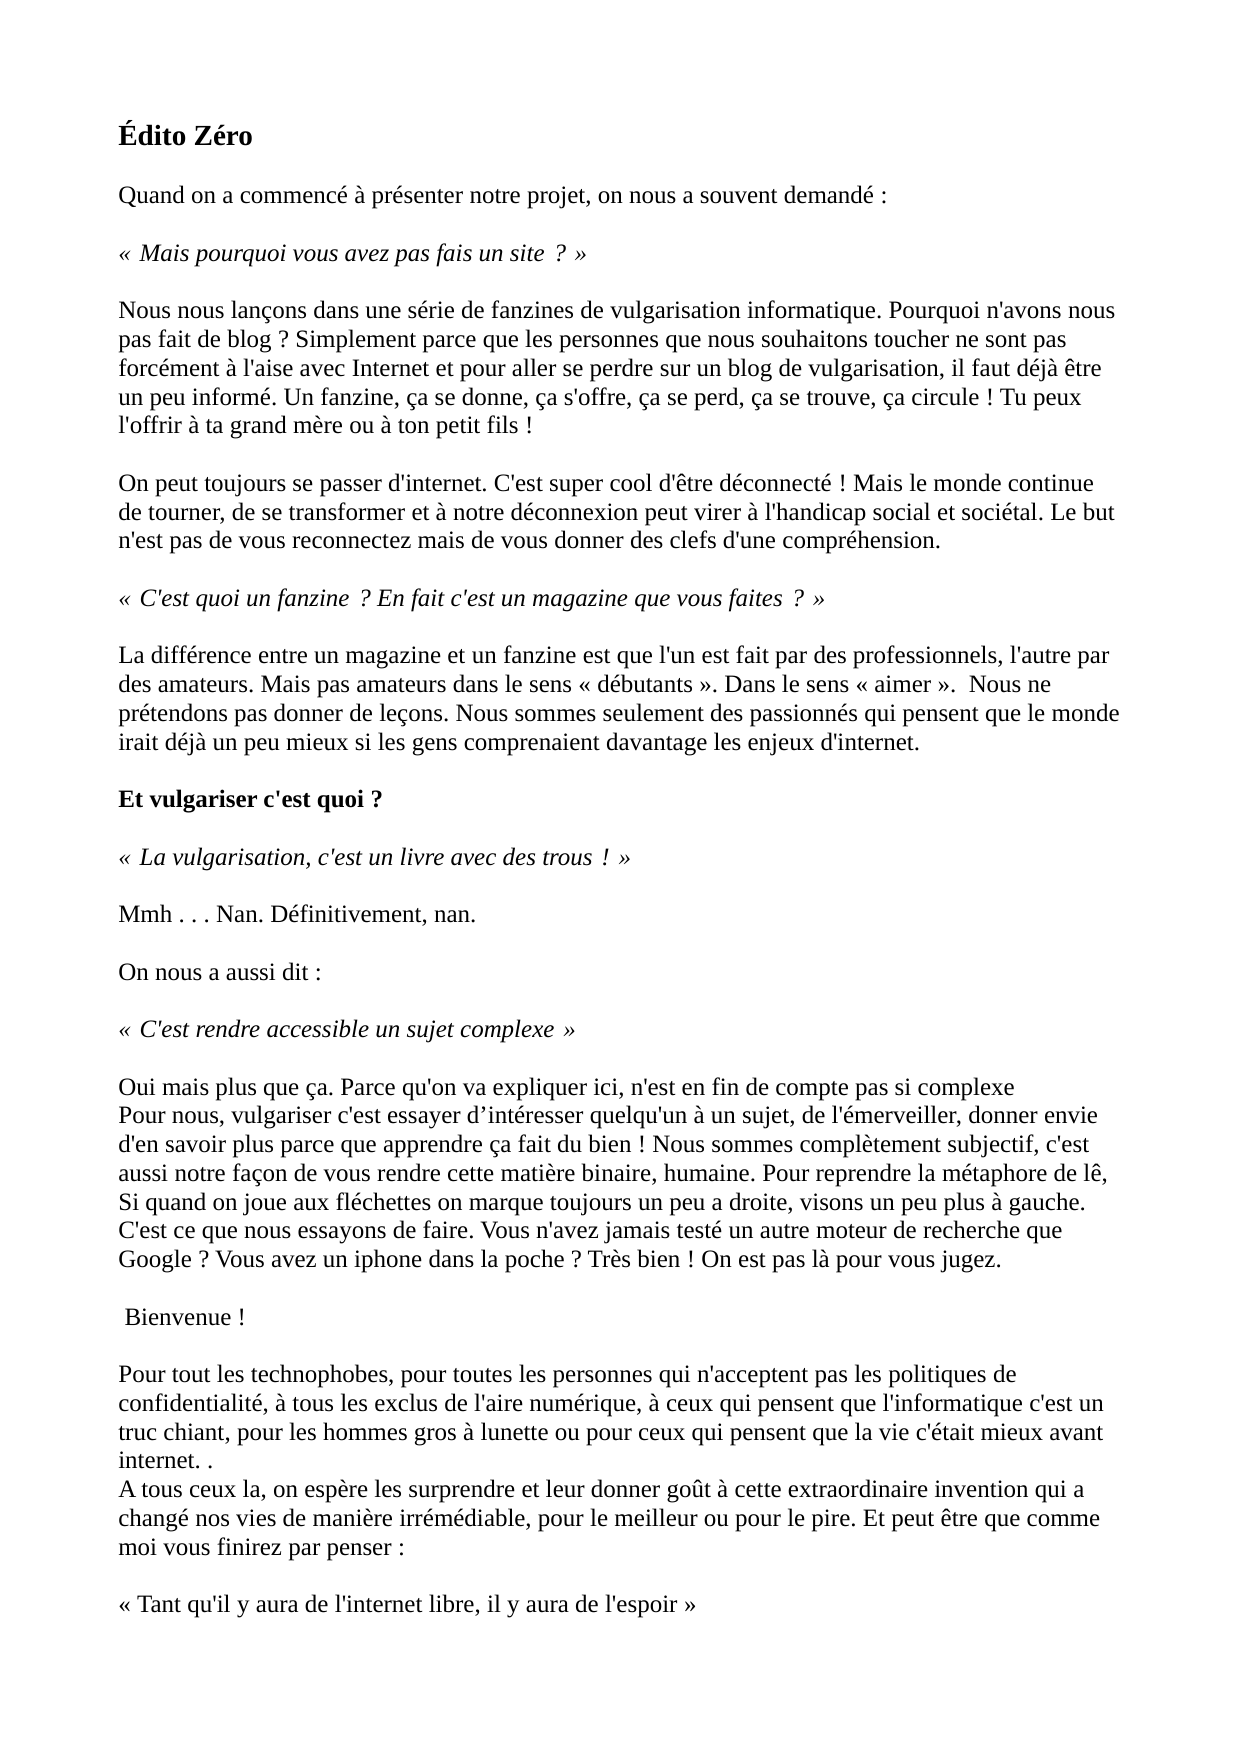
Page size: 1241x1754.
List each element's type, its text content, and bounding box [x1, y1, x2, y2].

text On peut toujours se passer d'internet. C'est super cool d'être déconnecté ! Mais le monde continue de tourner, de se transformer et à notre déconnexion peut virer à l'handicap social et sociétal. Le but n'est pas de vous reconnectez mais de vous donner des clefs d'une compréhension. [118, 468, 1122, 554]
text « La vulgarisation, c'est un livre avec des trous ! » [118, 842, 1122, 870]
text Bienvenue ! [118, 1302, 1122, 1330]
text Oui mais plus que ça. Parce qu'on va expliquer ici, n'est en fin de compte pas si complexe [118, 1072, 1122, 1100]
text La différence entre un magazine et un fanzine est que l'un est fait par des professionnels, l'autre par des amateurs. Mais pas amateurs dans le sens « débutants ». Dans le sens « aimer ». Nous ne prétendons pas donner de leçons. Nous sommes seulement des passionnés qui pensent que le monde irait déjà un peu mieux si les gens comprenaient davantage les enjeux d'internet. [118, 640, 1122, 755]
text A tous ceux la, on espère les surprendre et leur donner goût à cette extraordinaire invention qui a changé nos vies de manière irrémédiable, pour le meilleur ou pour le pire. Et peut être que comme moi vous finirez par penser : [118, 1474, 1122, 1560]
text On nous a aussi dit : [118, 957, 1122, 985]
text « C'est quoi un fanzine ? En fait c'est un magazine que vous faites ? » [118, 583, 1122, 612]
text Édito Zéro [118, 118, 1122, 152]
text C'est ce que nous essayons de faire. Vous n'avez jamais testé un autre moteur de recherche que Google ? Vous avez un iphone dans la poche ? Très bien ! On est pas là pour vous jugez. [118, 1215, 1122, 1273]
text Pour tout les technophobes, pour toutes les personnes qui n'acceptent pas les politiques de confidentialité, à tous les exclus de l'aire numérique, à ceux qui pensent que l'informatique c'est un truc chiant, pour les hommes gros à lunette ou pour ceux qui pensent que la vie c'était mieux avant internet. . [118, 1359, 1122, 1474]
text « Mais pourquoi vous avez pas fais un site ? » [118, 238, 1122, 267]
text « Tant qu'il y aura de l'internet libre, il y aura de l'espoir » [118, 1589, 1122, 1618]
text Nous nous lançons dans une série de fanzines de vulgarisation informatique. Pourquoi n'avons nous pas fait de blog ? Simplement parce que les personnes que nous souhaitons toucher ne sont pas forcément à l'aise avec Internet et pour aller se perdre sur un blog de vulgarisation, il faut déjà être un peu informé. Un fanzine, ça se donne, ça s'offre, ça se perd, ça se trouve, ça circule ! Tu peux l'offrir à ta grand mère ou à ton petit fils ! [118, 295, 1122, 439]
text Et vulgariser c'est quoi ? [118, 784, 1122, 813]
text « C'est rendre accessible un sujet complexe » [118, 1014, 1122, 1043]
text Pour nous, vulgariser c'est essayer d’intéresser quelqu'un à un sujet, de l'émerveiller, donner envie d'en savoir plus parce que apprendre ça fait du bien ! Nous sommes complètement subjectif, c'est aussi notre façon de vous rendre cette matière binaire, humaine. Pour reprendre la métaphore de lê, Si quand on joue aux fléchettes on marque toujours un peu a droite, visons un peu plus à gauche. [118, 1100, 1122, 1215]
text Quand on a commencé à présenter notre projet, on nous a souvent demandé : [118, 180, 1122, 209]
text Mmh . . . Nan. Définitivement, nan. [118, 899, 1122, 928]
